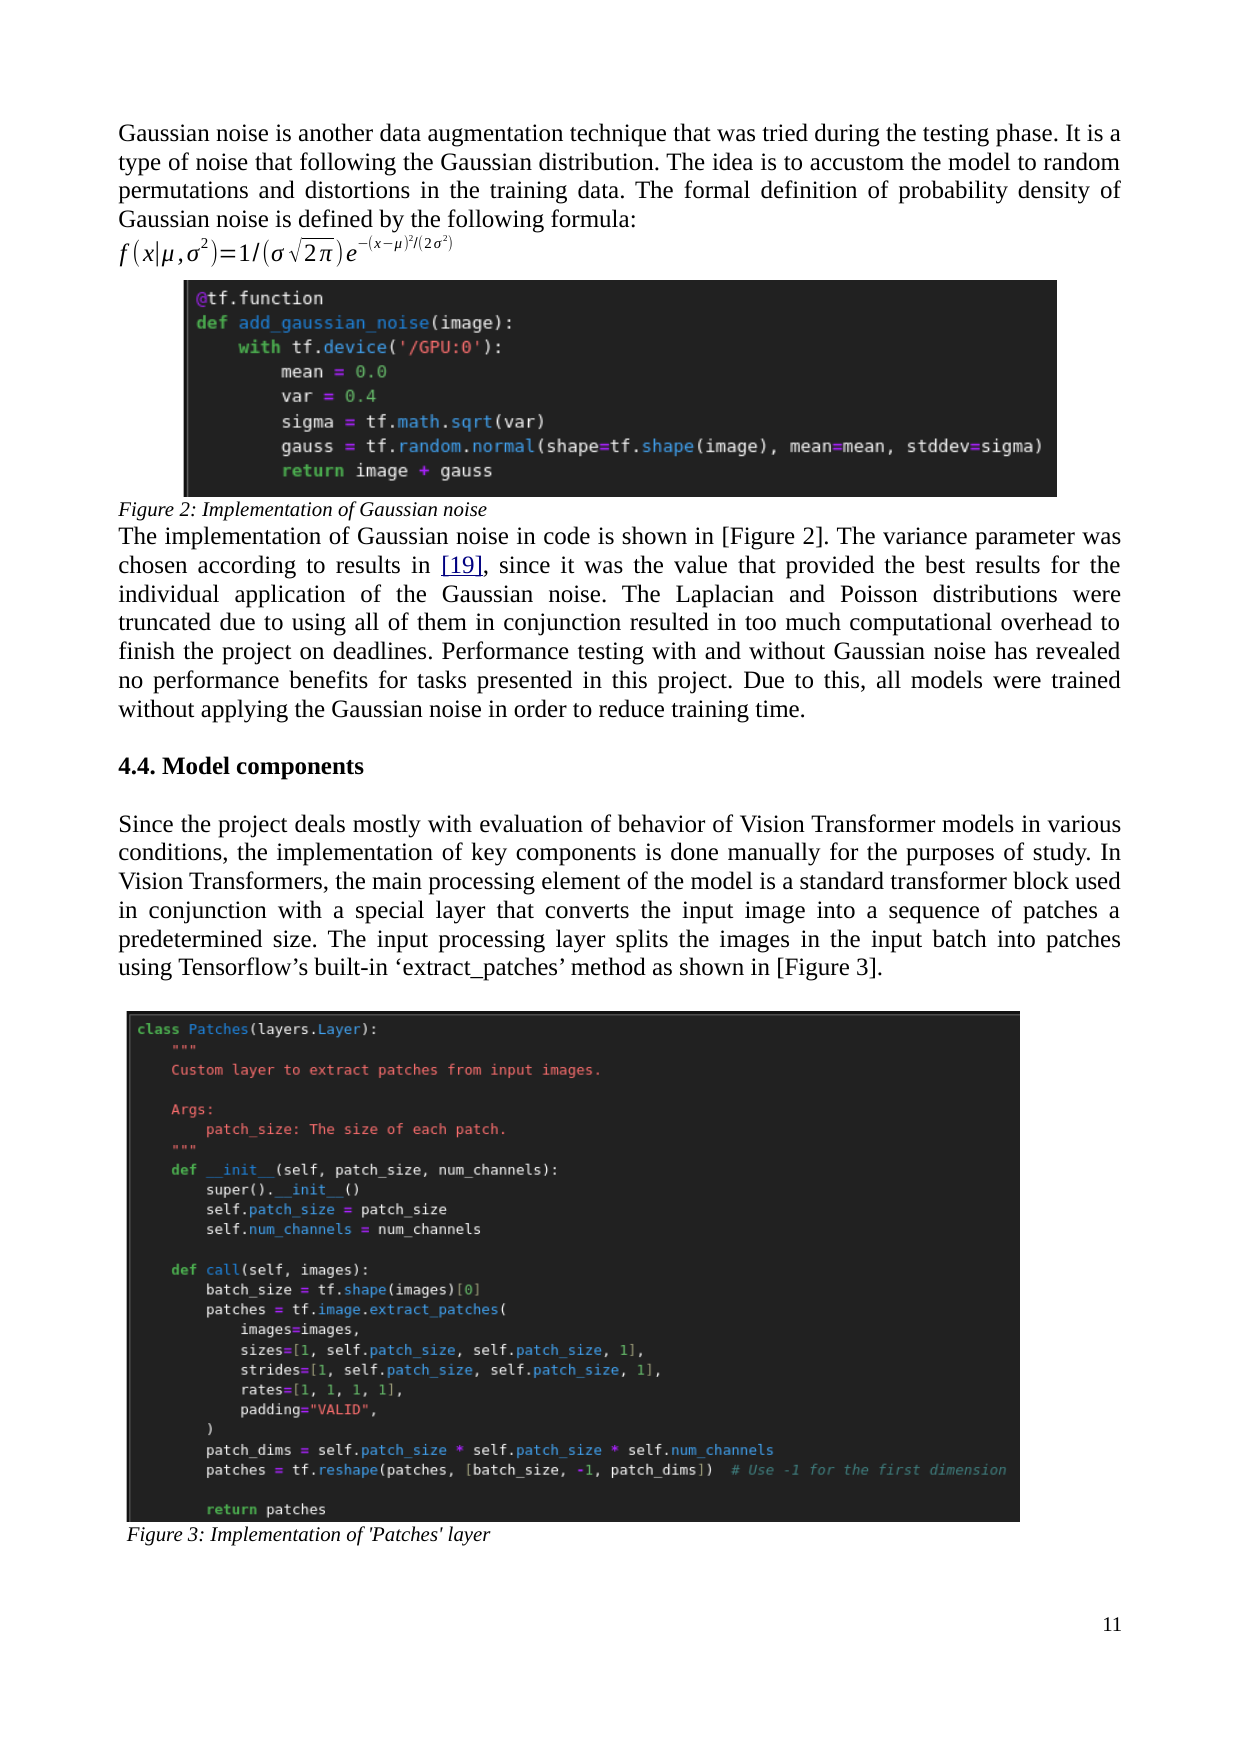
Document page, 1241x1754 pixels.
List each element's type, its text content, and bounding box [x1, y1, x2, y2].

text The implementation of Gaussian noise in code is shown in [Figure 2]. The variance parameter was chosen according to results in [19], since it was the value that provided the best results for the individual application of the Gaussian noise. The Laplacian and Poisson distributions were truncated due to using all of them in conjunction resulted in too much computational overhead to finish the project on deadlines. Performance testing with and without Gaussian noise has revealed no performance benefits for tasks presented in this project. Due to this, all models were trained without applying the Gaussian noise in order to reduce training time. [118, 521, 1122, 722]
picture [126, 1011, 1020, 1522]
text 4.4. Model components [118, 751, 1122, 780]
picture [183, 280, 1057, 497]
text Figure 2: Implementation of Gaussian noise [118, 281, 1122, 521]
text Since the project deals mostly with evaluation of behavior of Vision Transformer models in various conditions, the implementation of key components is done manually for the purposes of study. In Vision Transformers, the main processing element of the model is a standard transformer block used in conjunction with a special layer that converts the input image into a sequence of patches a predetermined size. The input processing layer splits the images in the input batch into patches using Tensorflow’s built-in ‘extract_patches’ method as shown in [Figure 3]. [118, 809, 1122, 981]
text Figure 3: Implementation of 'Patches' layer [127, 1522, 1020, 1546]
text Gaussian noise is another data augmentation technique that was tried during the testing phase. It is a type of noise that following the Gaussian distribution. The idea is to accustom the model to random permutations and distortions in the training data. The formal definition of probability density of Gaussian noise is defined by the following formula: [118, 118, 1122, 233]
text [118, 268, 1122, 281]
